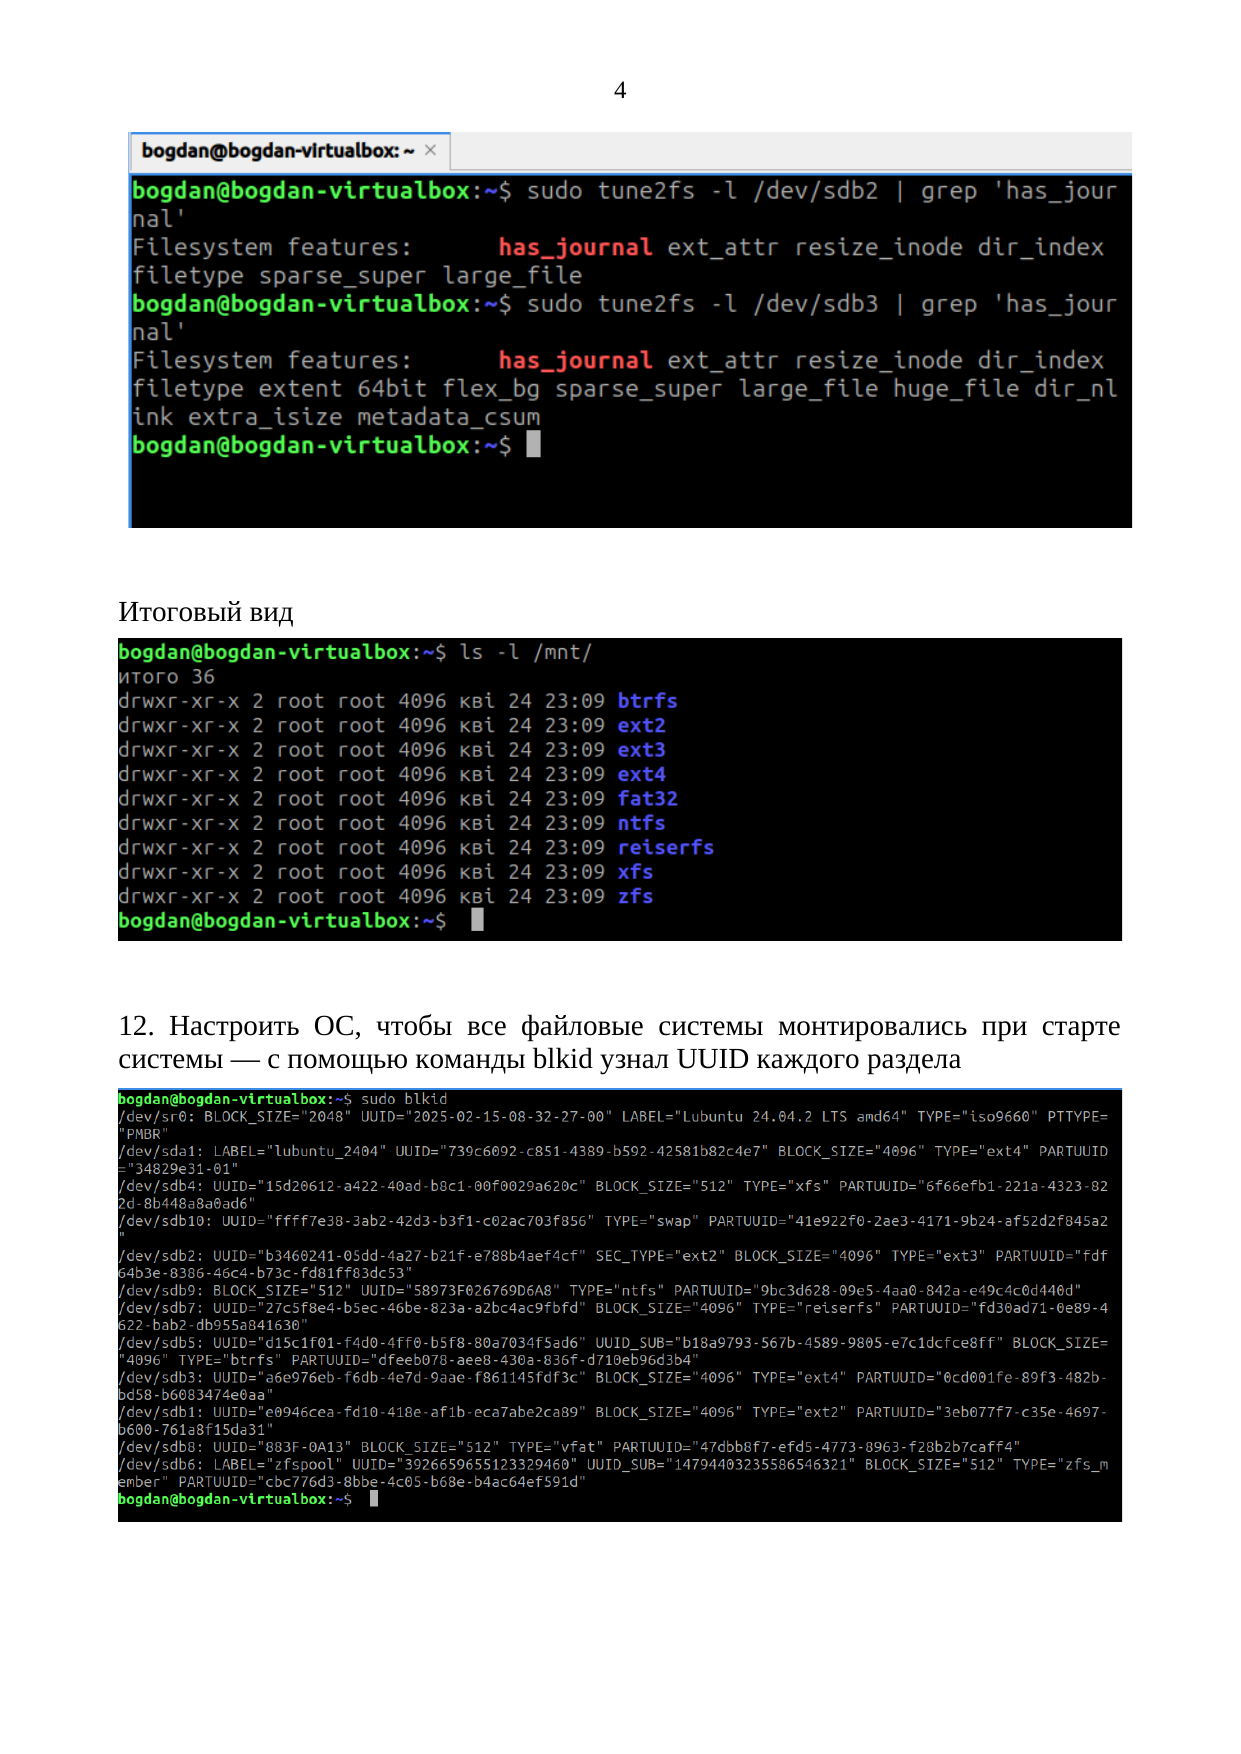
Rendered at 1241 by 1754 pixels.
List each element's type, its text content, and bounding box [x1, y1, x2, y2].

text 12. Настроить ОС, чтобы все файловые системы монтировались при старте системы — с помощью команды blkid узнал UUID каждого раздела [118, 1008, 1122, 1075]
text Итоговый вид [118, 594, 1122, 628]
picture [118, 1088, 1123, 1522]
picture [118, 638, 1123, 941]
picture [128, 132, 1133, 528]
